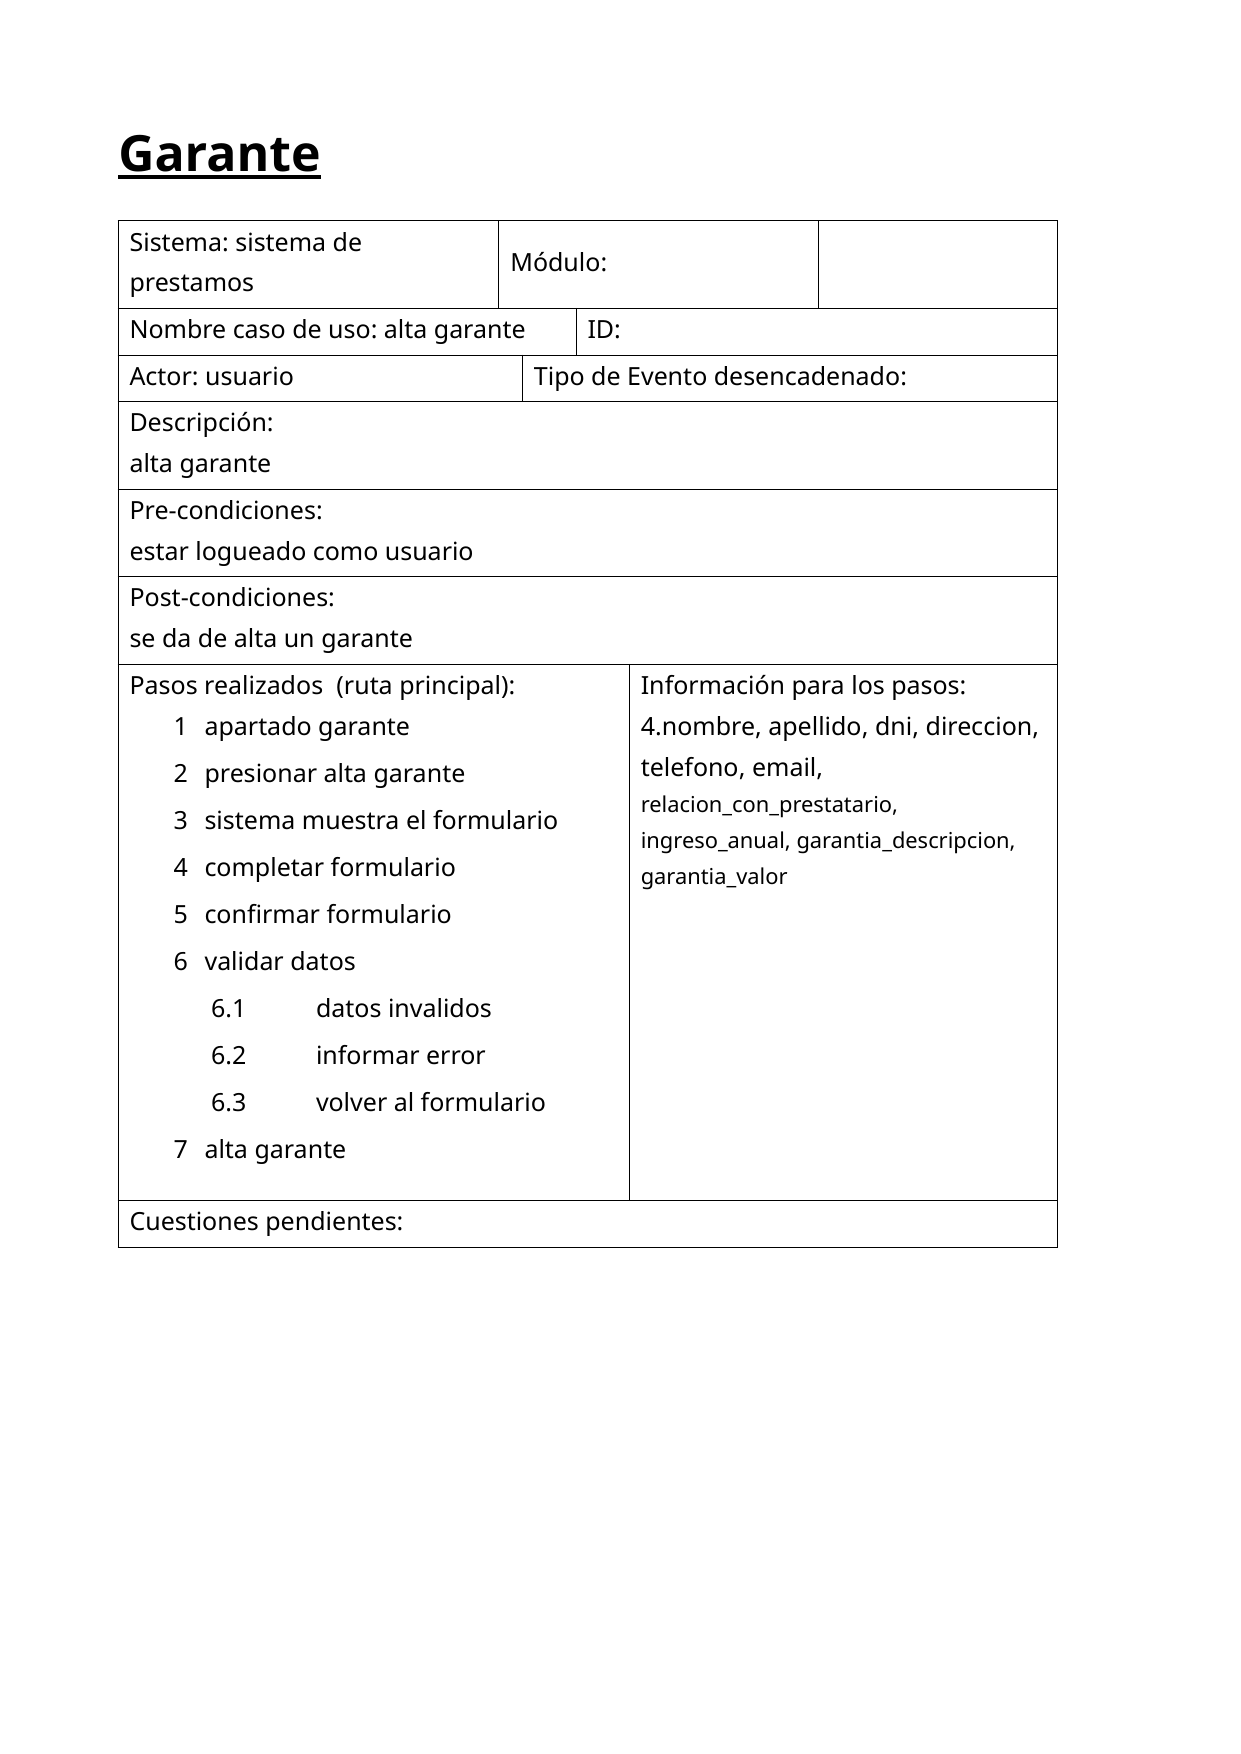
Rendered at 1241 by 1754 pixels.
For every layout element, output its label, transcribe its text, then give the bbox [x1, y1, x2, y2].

table_header Módulo: [499, 221, 818, 308]
table_cell Pasos realizados (ruta principal): apartado garante presionar alta garante sistema muestra el formulario completar formulario confirmar formulario validar datos datos invalidos informar error volver al formulario alta garante [119, 665, 629, 1200]
table_cell Actor: usuario [119, 356, 522, 401]
table_cell Cuestiones pendientes: [119, 1201, 1057, 1247]
table_cell ID: [577, 309, 1057, 354]
table_cell Tipo de Evento desencadenado: [523, 356, 1057, 401]
table_cell Nombre caso de uso: alta garante [119, 309, 576, 354]
table_header Sistema: sistema de prestamos [119, 221, 498, 308]
table_cell Post-condiciones: se da de alta un garante [119, 577, 1057, 664]
text Garante [118, 118, 1122, 186]
table_cell Información para los pasos: 4.nombre, apellido, dni, direccion, telefono, email, relacion_con_prestatario, ingreso_anual, garantia_descripcion, garantia_valor [630, 665, 1057, 1200]
table_cell Pre-condiciones: estar logueado como usuario [119, 490, 1057, 576]
table_cell Descripción: alta garante [119, 402, 1057, 489]
table_header [819, 221, 1057, 308]
